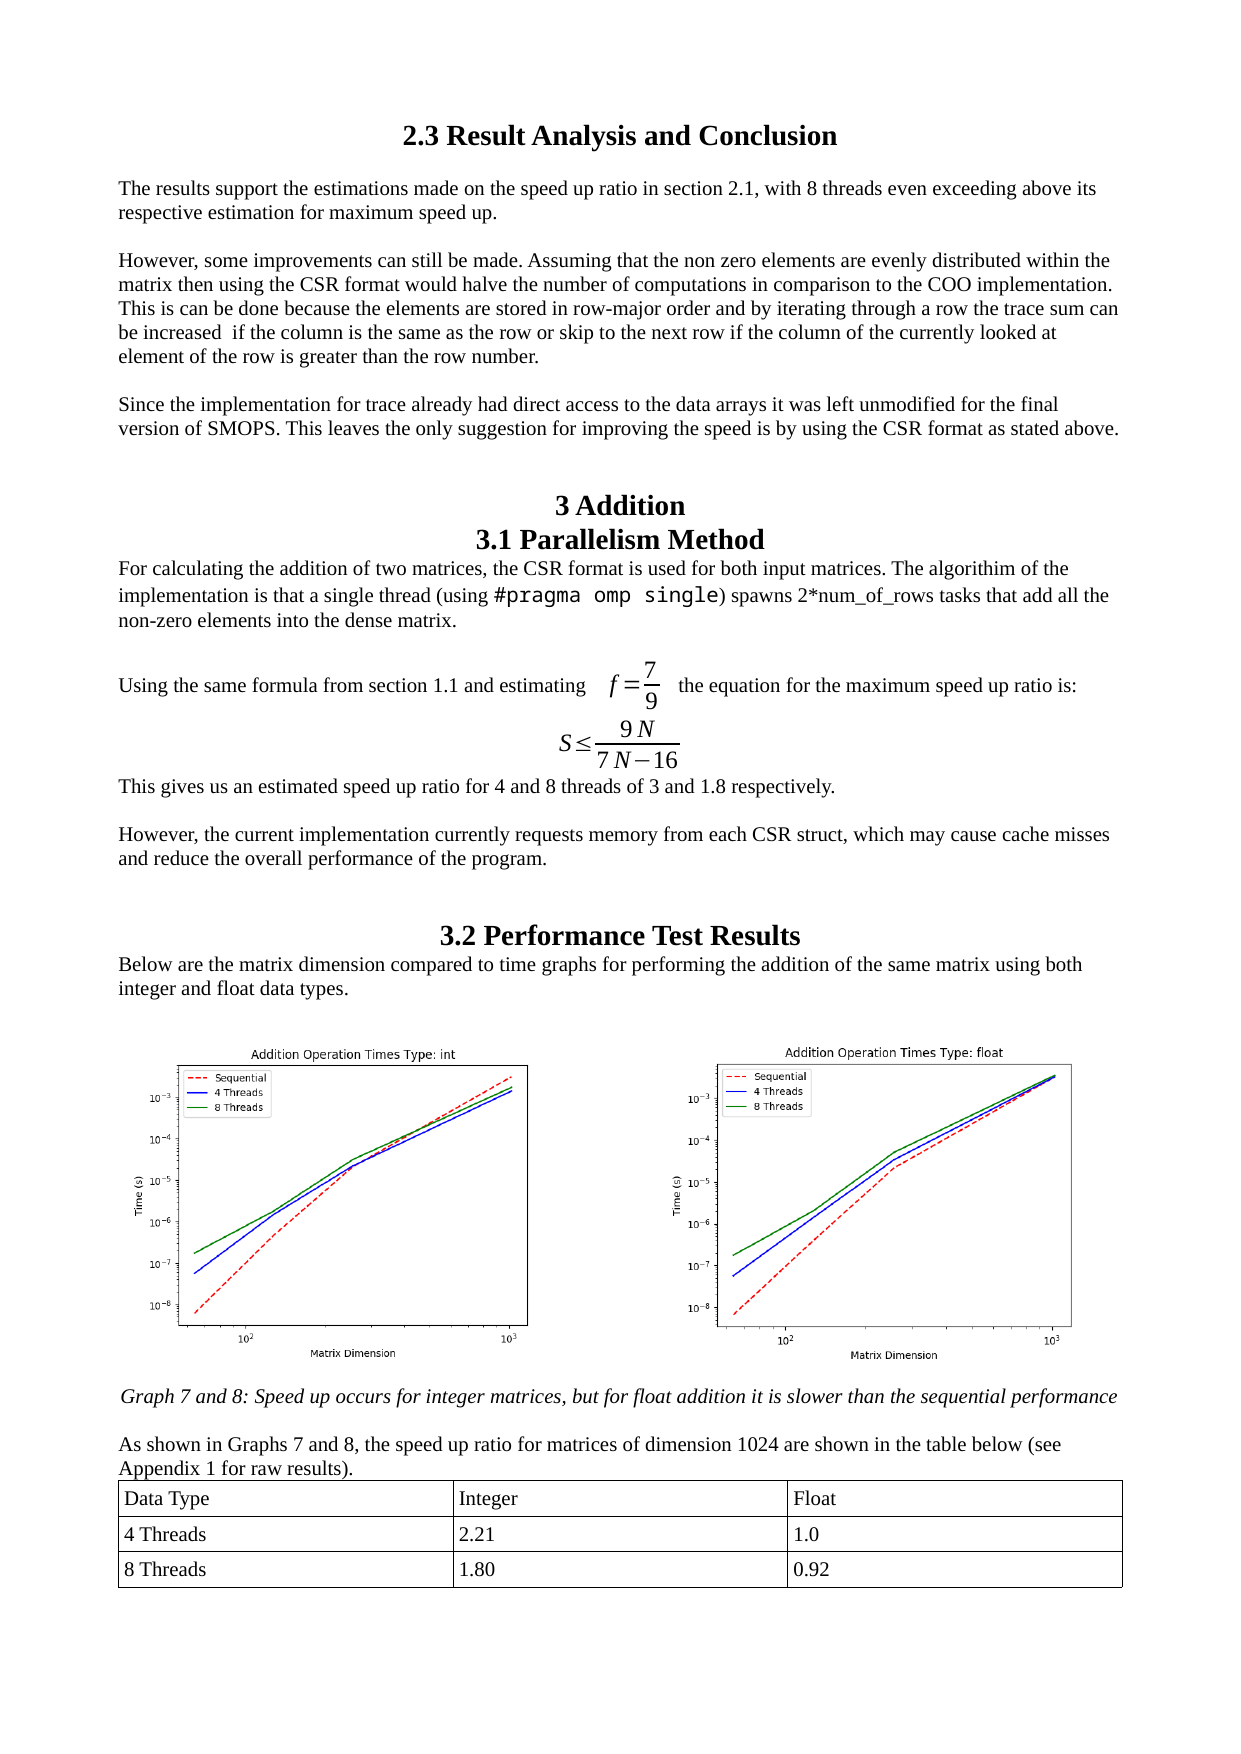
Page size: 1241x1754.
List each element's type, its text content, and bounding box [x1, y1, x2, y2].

text 2.3 Result Analysis and Conclusion [118, 118, 1122, 152]
text Graph 7 and 8: Speed up occurs for integer matrices, but for float addition it is slower than the sequential performance [118, 1384, 1122, 1408]
text The results support the estimations made on the speed up ratio in section 2.1, with 8 threads even exceeding above its respective estimation for maximum speed up. [118, 176, 1122, 224]
text Using the same formula from section 1.1 and estimating the equation for the maximum speed up ratio is: [118, 656, 1122, 715]
table_cell 4 Threads [119, 1517, 453, 1551]
text 3.2 Performance Test Results [118, 918, 1122, 952]
text This gives us an estimated speed up ratio for 4 and 8 threads of 3 and 1.8 respectively. [118, 774, 1122, 798]
picture [122, 1024, 572, 1362]
table_header Data Type [119, 1481, 453, 1516]
table_header Float [788, 1481, 1122, 1516]
table_cell 8 Threads [119, 1552, 453, 1587]
text 3 Addition [118, 488, 1122, 522]
table_header Integer [454, 1481, 787, 1516]
table_cell 0.92 [788, 1552, 1122, 1587]
table_cell 1.80 [454, 1552, 787, 1587]
table_cell 1.0 [788, 1517, 1122, 1551]
text For calculating the addition of two matrices, the CSR format is used for both input matrices. The algorithim of the implementation is that a single thread (using #pragma omp single) spawns 2*num_of_rows tasks that add all the non-zero elements into the dense matrix. [118, 556, 1122, 632]
text However, the current implementation currently requests memory from each CSR struct, which may cause cache misses and reduce the overall performance of the program. [118, 822, 1122, 870]
picture [660, 1022, 1116, 1364]
text As shown in Graphs 7 and 8, the speed up ratio for matrices of dimension 1024 are shown in the table below (see Appendix 1 for raw results). [118, 1432, 1122, 1480]
text 3.1 Parallelism Method [118, 522, 1122, 556]
table_cell 2.21 [454, 1517, 787, 1551]
text However, some improvements can still be made. Assuming that the non zero elements are evenly distributed within the matrix then using the CSR format would halve the number of computations in comparison to the COO implementation. This is can be done because the elements are stored in row-major order and by iterating through a row the trace sum can be increased if the column is the same as the row or skip to the next row if the column of the currently looked at element of the row is greater than the row number. [118, 248, 1122, 368]
text Since the implementation for trace already had direct access to the data arrays it was left unmodified for the final version of SMOPS. This leaves the only suggestion for improving the speed is by using the CSR format as stated above. [118, 392, 1122, 440]
text Below are the matrix dimension compared to time graphs for performing the addition of the same matrix using both integer and float data types. [118, 952, 1122, 1000]
